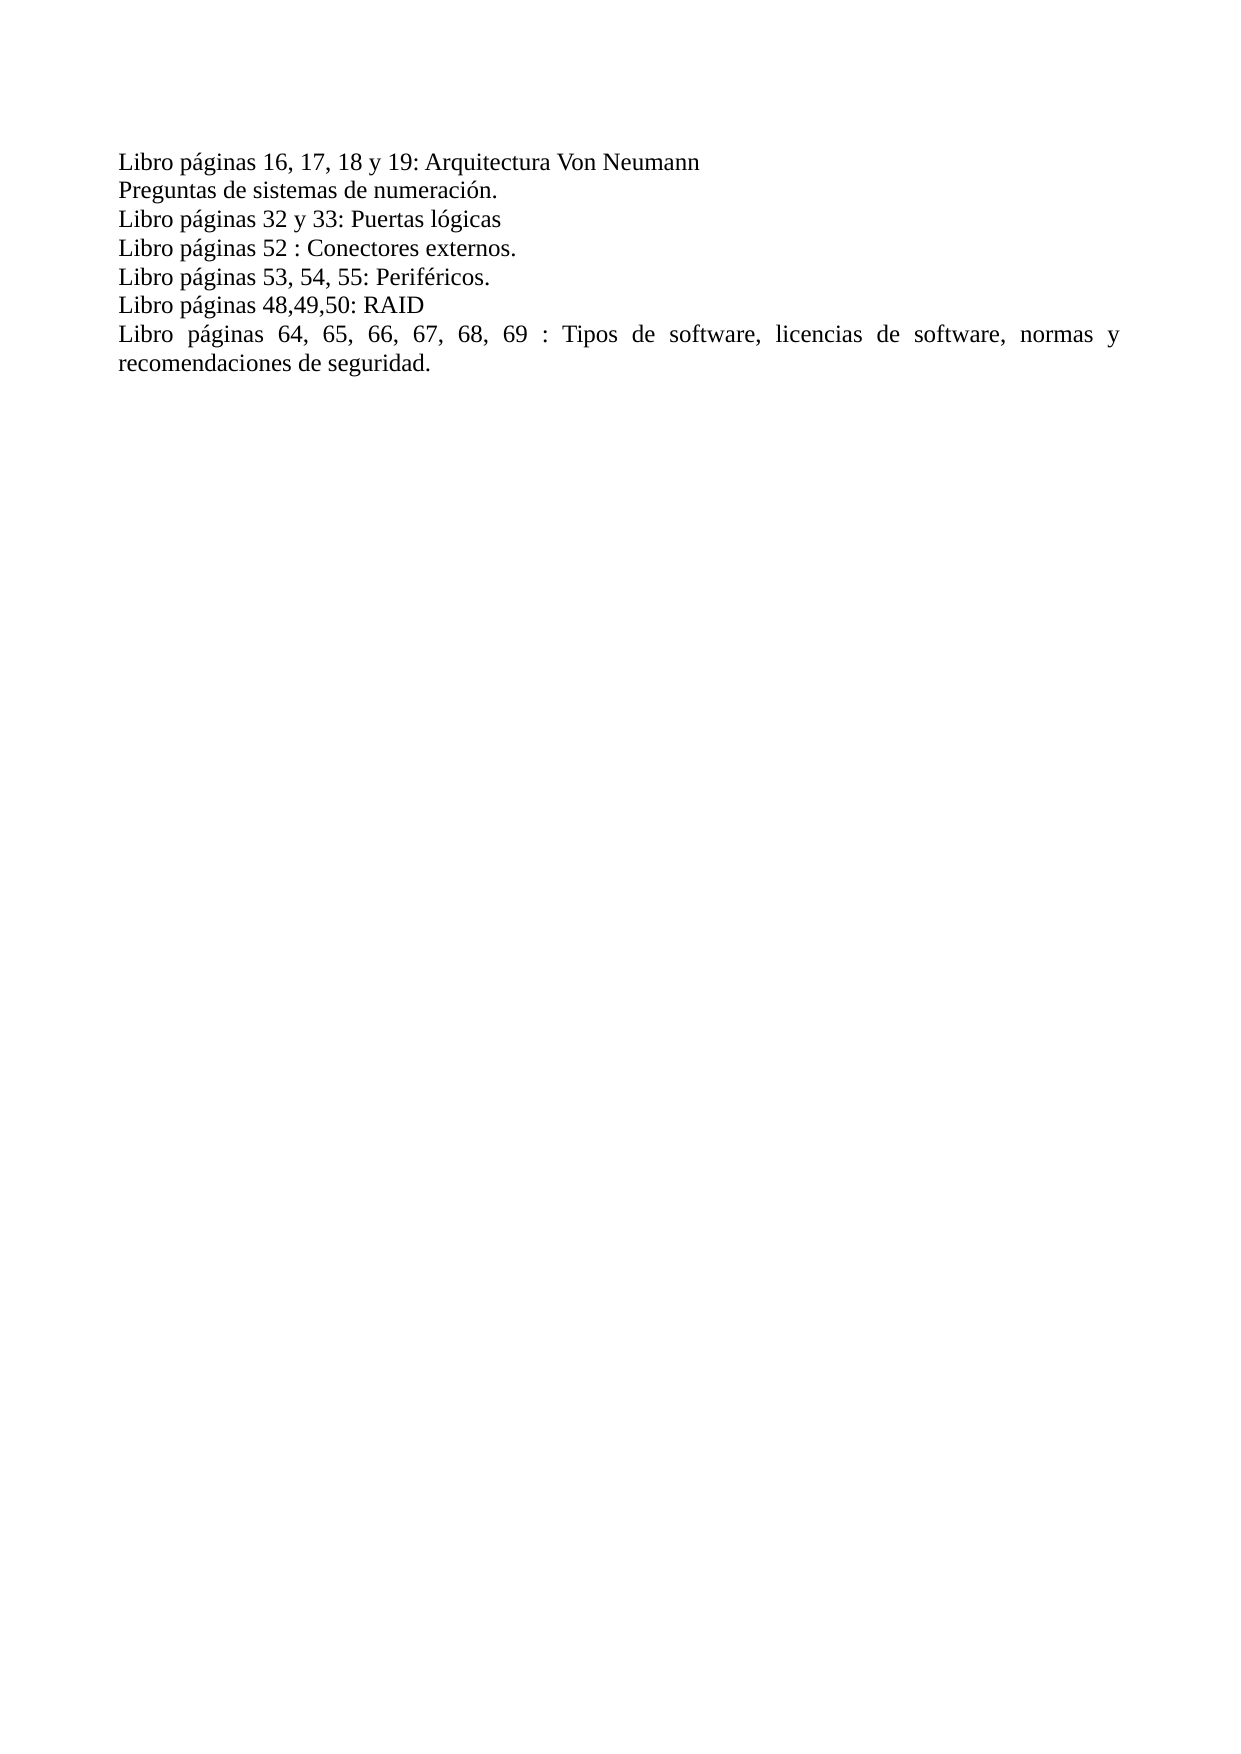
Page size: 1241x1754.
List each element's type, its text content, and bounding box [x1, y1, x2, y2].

text Libro páginas 64, 65, 66, 67, 68, 69 : Tipos de software, licencias de software, normas y recomendaciones de seguridad. [118, 319, 1122, 377]
text Libro páginas 48,49,50: RAID [118, 291, 1122, 319]
text Libro páginas 53, 54, 55: Periféricos. [118, 262, 1122, 291]
text Preguntas de sistemas de numeración. [118, 176, 1122, 204]
text Libro páginas 52 : Conectores externos. [118, 233, 1122, 262]
text Libro páginas 32 y 33: Puertas lógicas [118, 204, 1122, 233]
text Libro páginas 16, 17, 18 y 19: Arquitectura Von Neumann [118, 147, 1122, 176]
